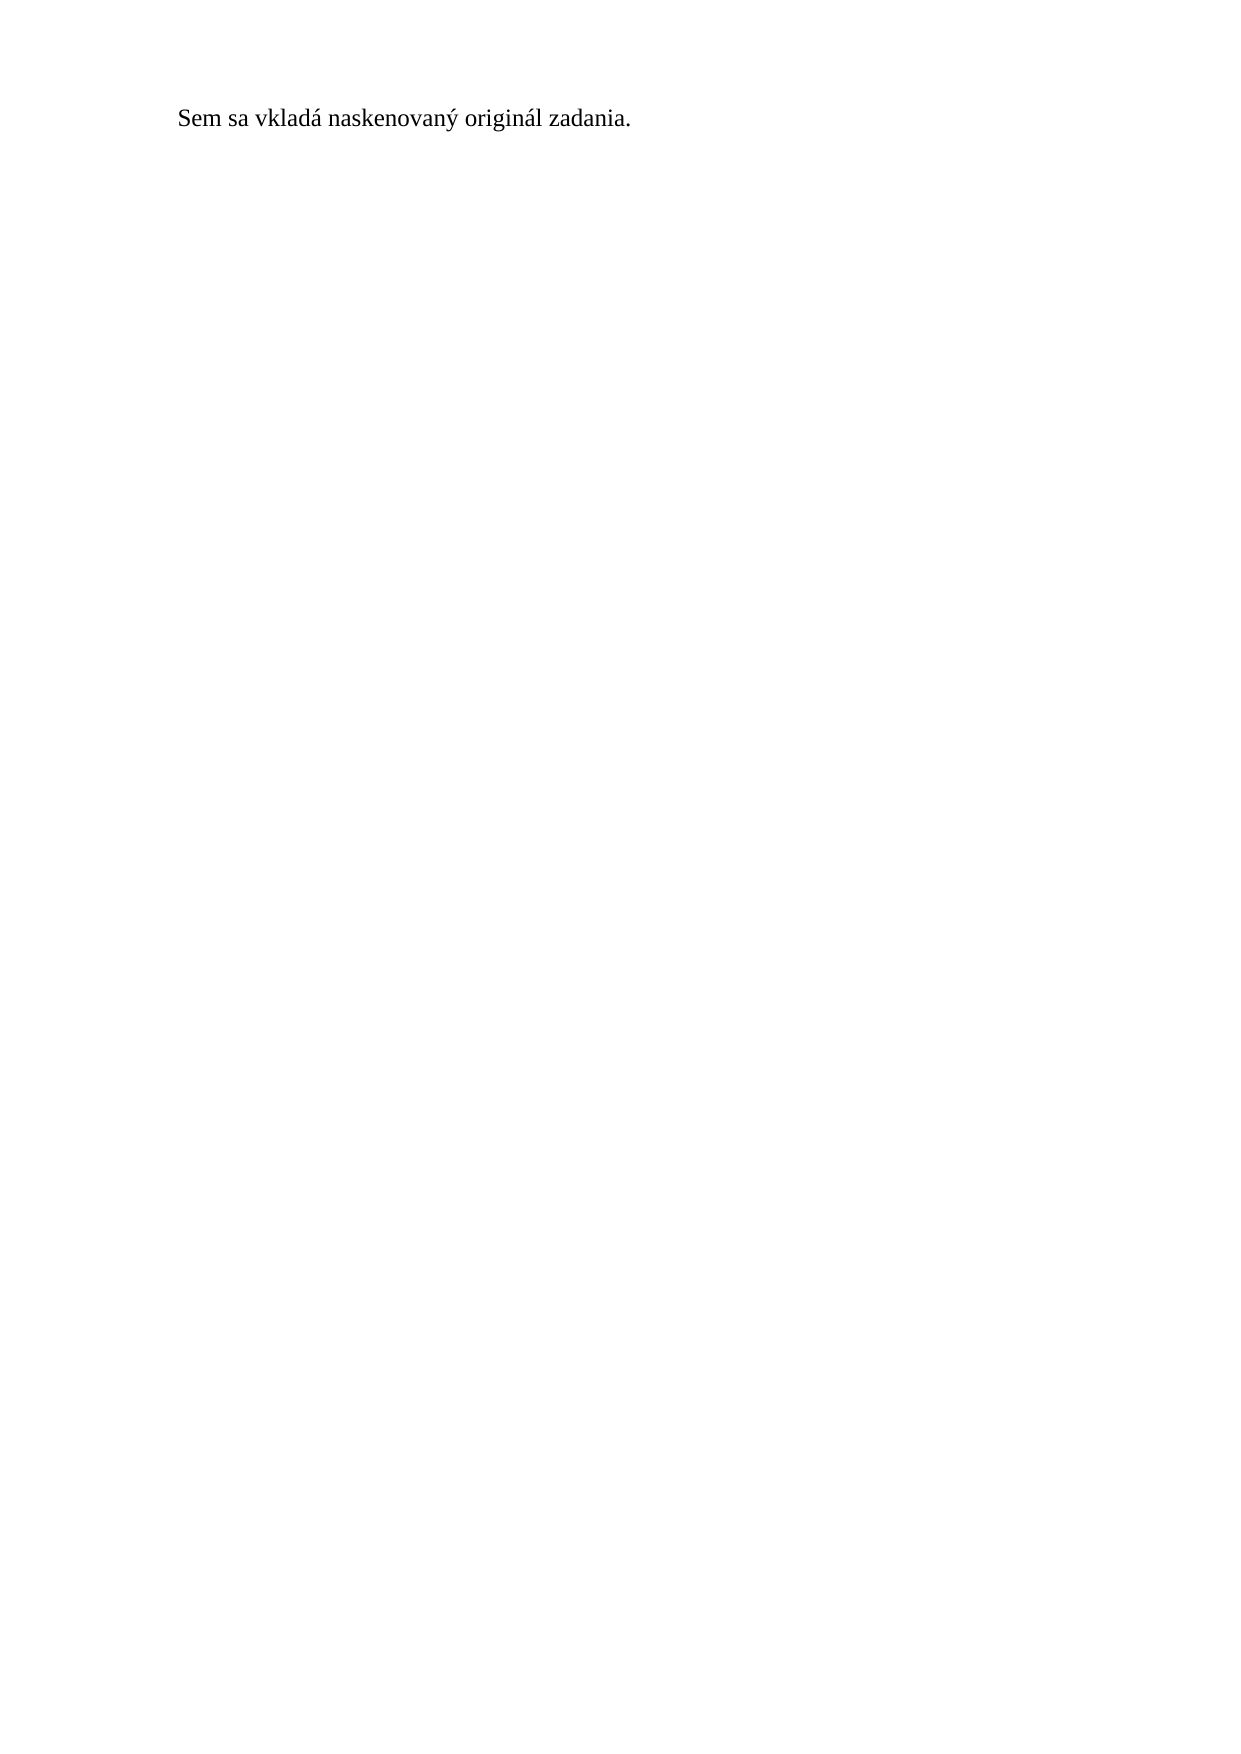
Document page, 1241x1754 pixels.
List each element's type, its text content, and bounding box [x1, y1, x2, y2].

text Sem sa vkladá naskenovaný originál zadania. [177, 103, 1122, 132]
